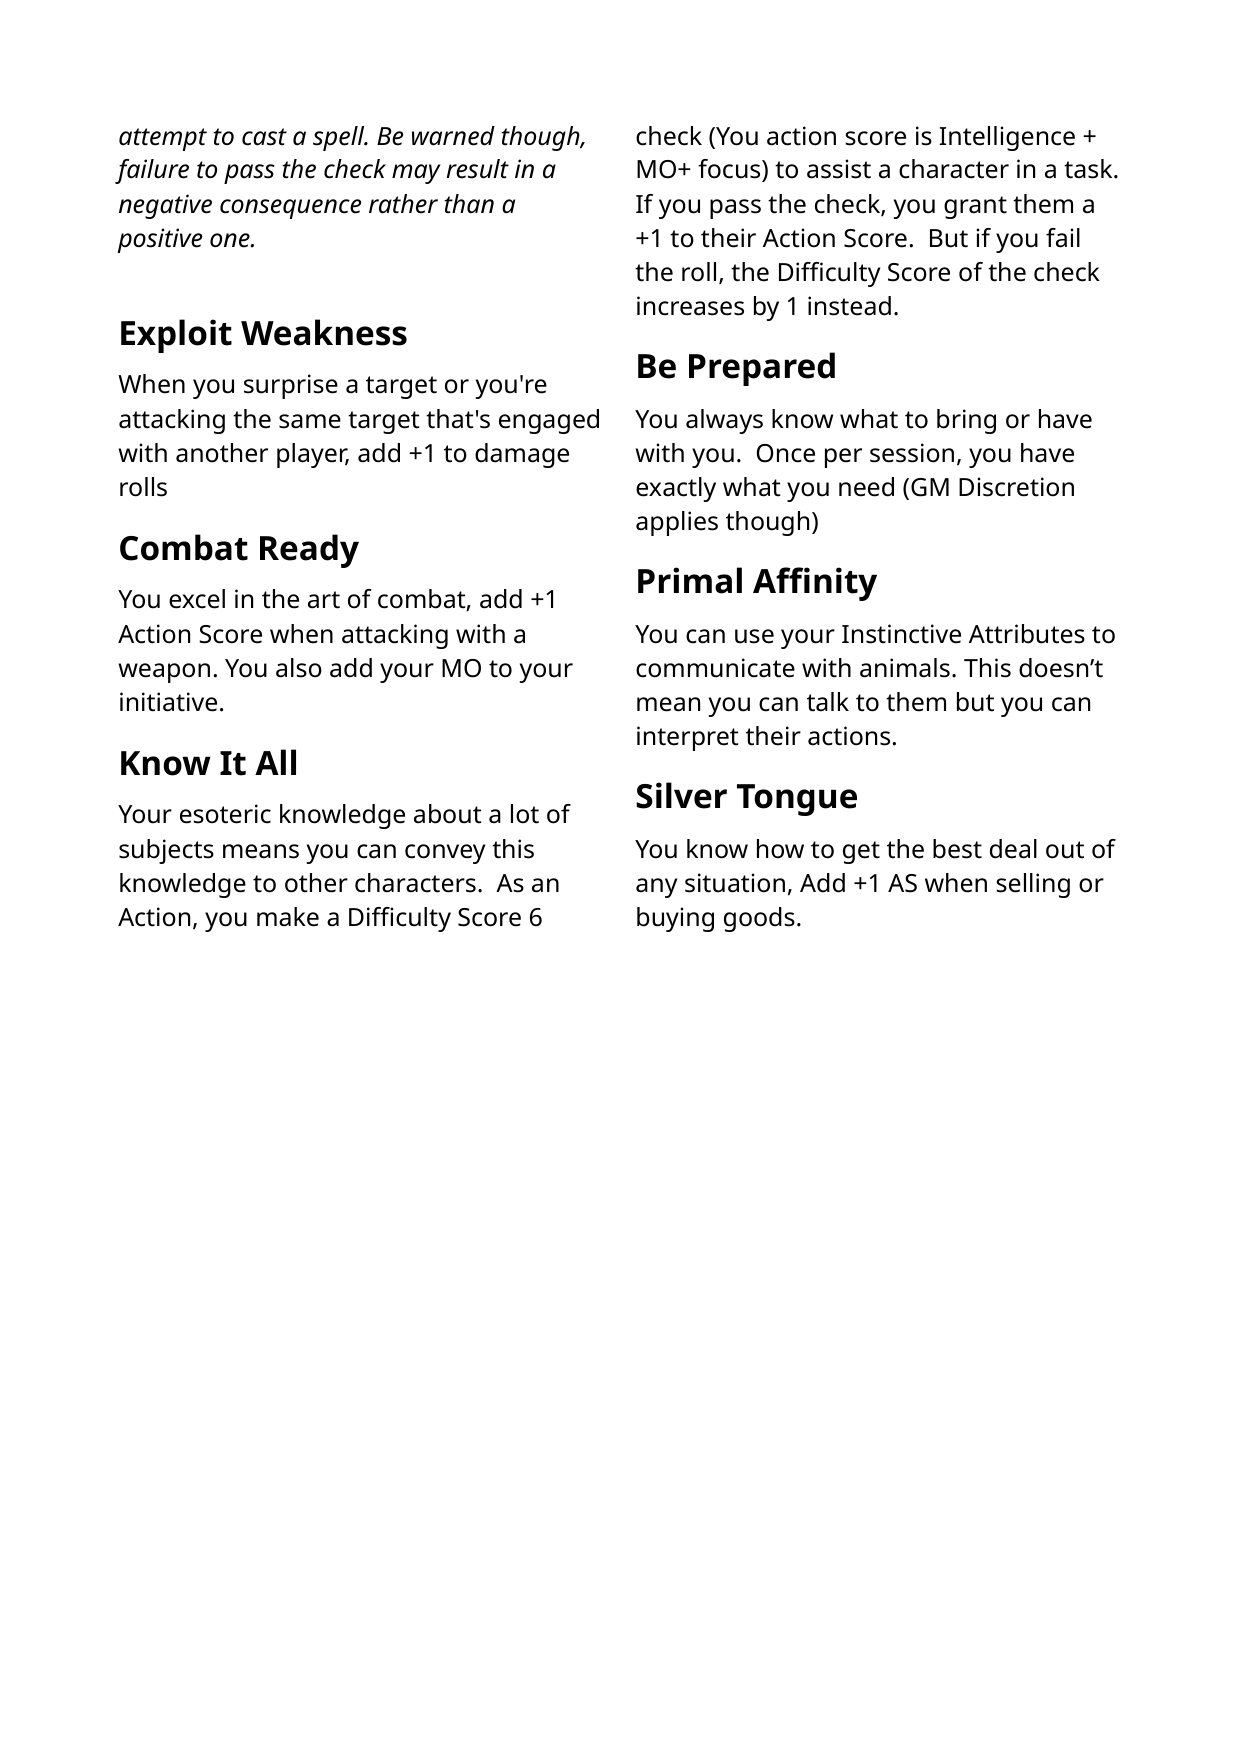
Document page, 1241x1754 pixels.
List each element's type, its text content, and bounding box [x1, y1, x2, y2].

subtitle Exploit Weakness [118, 309, 605, 355]
text You know how to get the best deal out of any situation, Add +1 AS when selling or buying goods. [635, 831, 1122, 933]
text You excel in the art of combat, add +1 Action Score when attacking with a weapon. You also add your MO to your initiative. [118, 582, 605, 718]
text check (You action score is Intelligence + MO+ focus) to assist a character in a task. If you pass the check, you grant them a +1 to their Action Score. But if you fail the roll, the Difficulty Score of the check increases by 1 instead. [635, 118, 1122, 322]
text Your esoteric knowledge about a lot of subjects means you can convey this knowledge to other characters. As an Action, you make a Difficulty Score 6 [118, 797, 605, 933]
subtitle Know It All [118, 739, 605, 785]
text You can use your Instinctive Attributes to communicate with animals. This doesn’t mean you can talk to them but you can interpret their actions. [635, 616, 1122, 752]
text You always know what to bring or have with you. Once per session, you have exactly what you need (GM Discretion applies though) [635, 401, 1122, 537]
text When you surprise a target or you're attacking the same target that's engaged with another player, add +1 to damage rolls [118, 367, 605, 503]
subtitle Silver Tongue [635, 773, 1122, 819]
subtitle Be Prepared [635, 343, 1122, 389]
subtitle Combat Ready [118, 524, 605, 570]
text attempt to cast a spell. Be warned though, failure to pass the check may result in a negative consequence rather than a positive one. [118, 118, 605, 254]
subtitle Primal Affinity [635, 558, 1122, 604]
